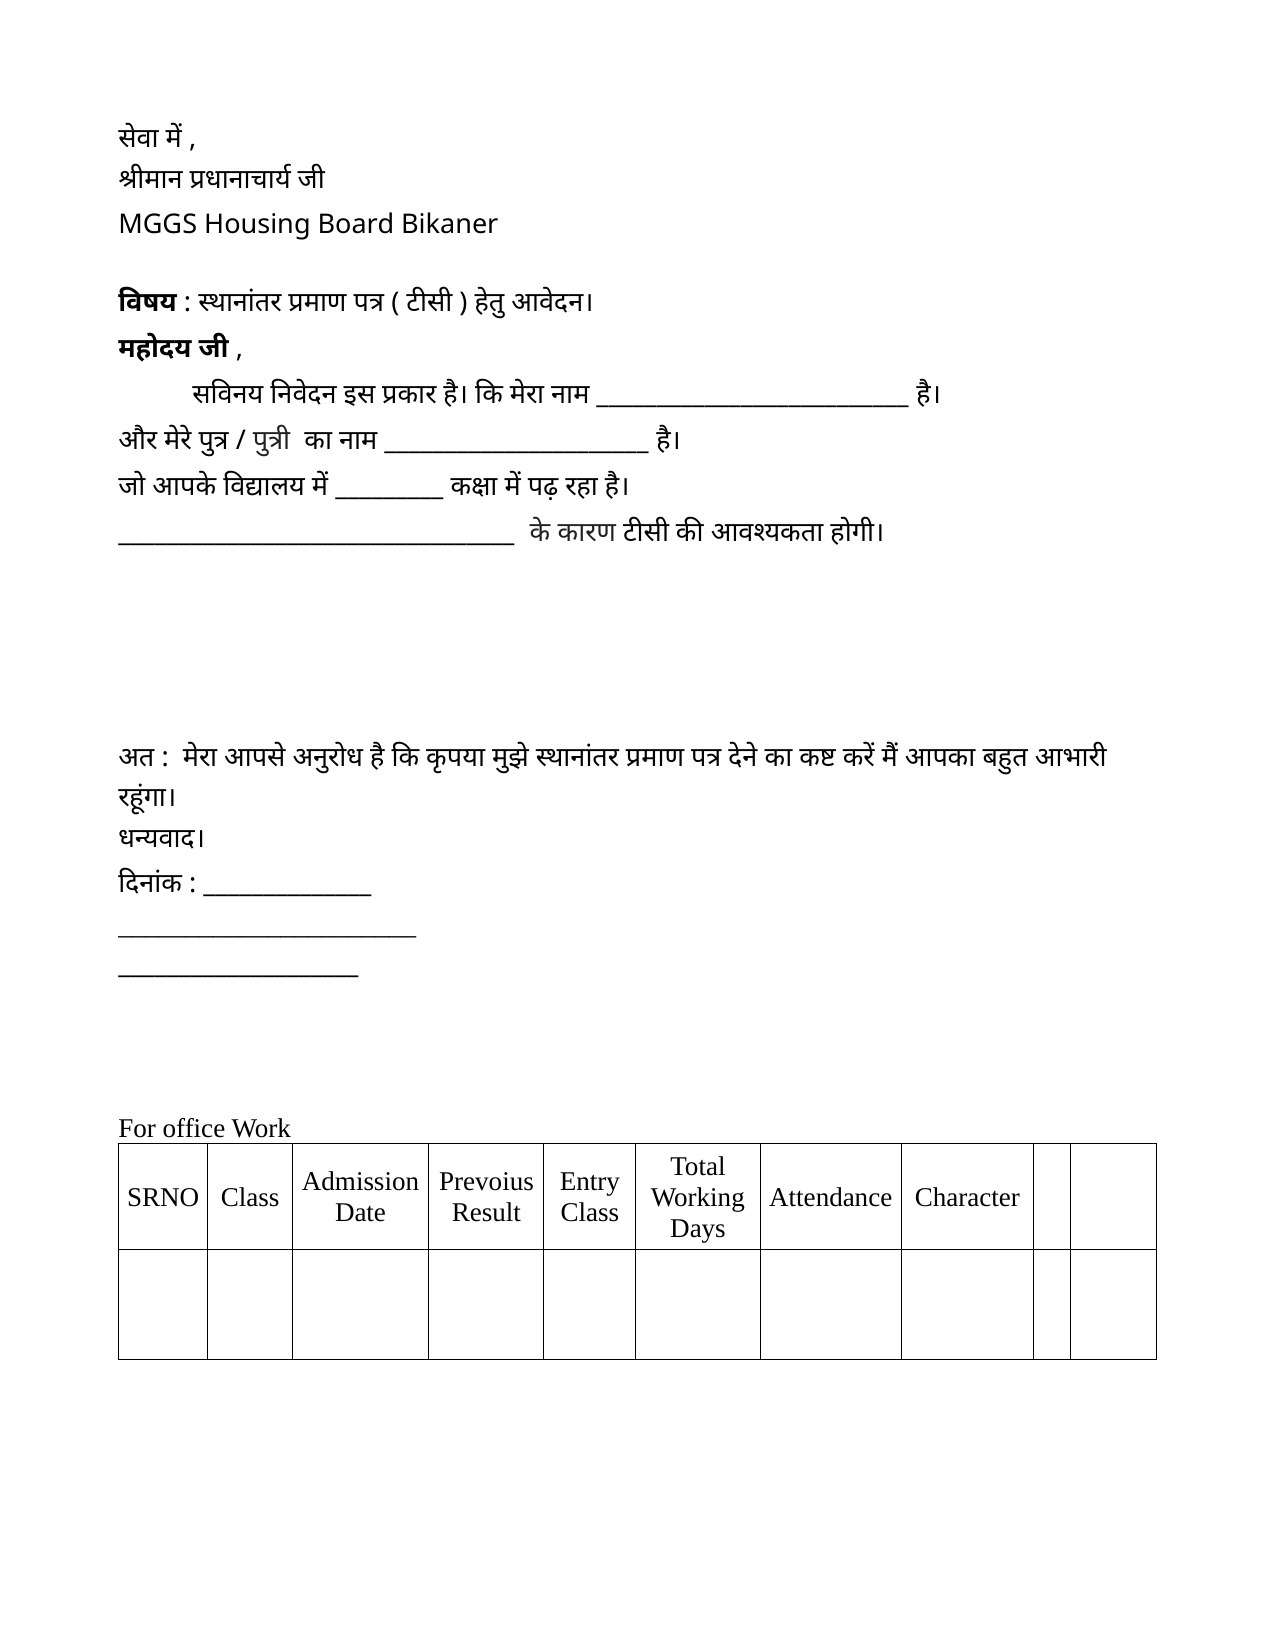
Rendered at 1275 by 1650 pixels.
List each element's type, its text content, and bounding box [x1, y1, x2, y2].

table_header Prevoius Result [429, 1144, 543, 1249]
table_header Entry Class [544, 1144, 635, 1249]
text अत : मेरा आपसे अनुरोध है कि कृपया मुझे स्थानांतर प्रमाण पत्र देने का कष्ट करें मैं आपका बहुत आभारी रहूंगा। [118, 737, 1157, 817]
text श्रीमान प्रधानाचार्य जी [118, 164, 1157, 199]
table_cell [1071, 1250, 1156, 1358]
text धन्यवाद। [118, 823, 1157, 858]
text जो आपके विद्यालय में _________ कक्षा में पढ़ रहा है। [118, 466, 1157, 506]
table_cell [544, 1250, 635, 1358]
table_header Character [902, 1144, 1033, 1249]
table_cell [208, 1250, 292, 1358]
table_cell [1034, 1250, 1070, 1358]
text For office Work [118, 1112, 1157, 1143]
table_cell [902, 1250, 1033, 1358]
table_cell [429, 1250, 543, 1358]
table_header [1071, 1144, 1156, 1249]
text MGGS Housing Board Bikaner [118, 204, 1157, 241]
text _________________________________ के कारण टीसी की आवश्यकता होगी। [118, 512, 1157, 552]
text ______________________ [118, 909, 1157, 940]
table_cell [761, 1250, 901, 1358]
table_header Attendance [761, 1144, 901, 1249]
table_header SRNO [119, 1144, 207, 1249]
table_header [1034, 1144, 1070, 1249]
table_cell [636, 1250, 760, 1358]
text महोदय जी , [118, 329, 1157, 369]
table_cell [119, 1250, 207, 1358]
text ____________________ [118, 945, 1157, 982]
text विषय : स्थानांतर प्रमाण पत्र ( टीसी ) हेतु आवेदन। [118, 283, 1157, 323]
text सविनय निवेदन इस प्रकार है। कि मेरा नाम __________________________ है। [118, 374, 1157, 414]
table_header Total Working Days [636, 1144, 760, 1249]
table_cell [293, 1250, 428, 1358]
text और मेरे पुत्र / पुत्री का नाम ______________________ है। [118, 421, 1157, 461]
text सेवा में , [118, 118, 1157, 158]
table_header Admission Date [293, 1144, 428, 1249]
table_header Class [208, 1144, 292, 1249]
text दिनांक : ______________ [118, 863, 1157, 903]
